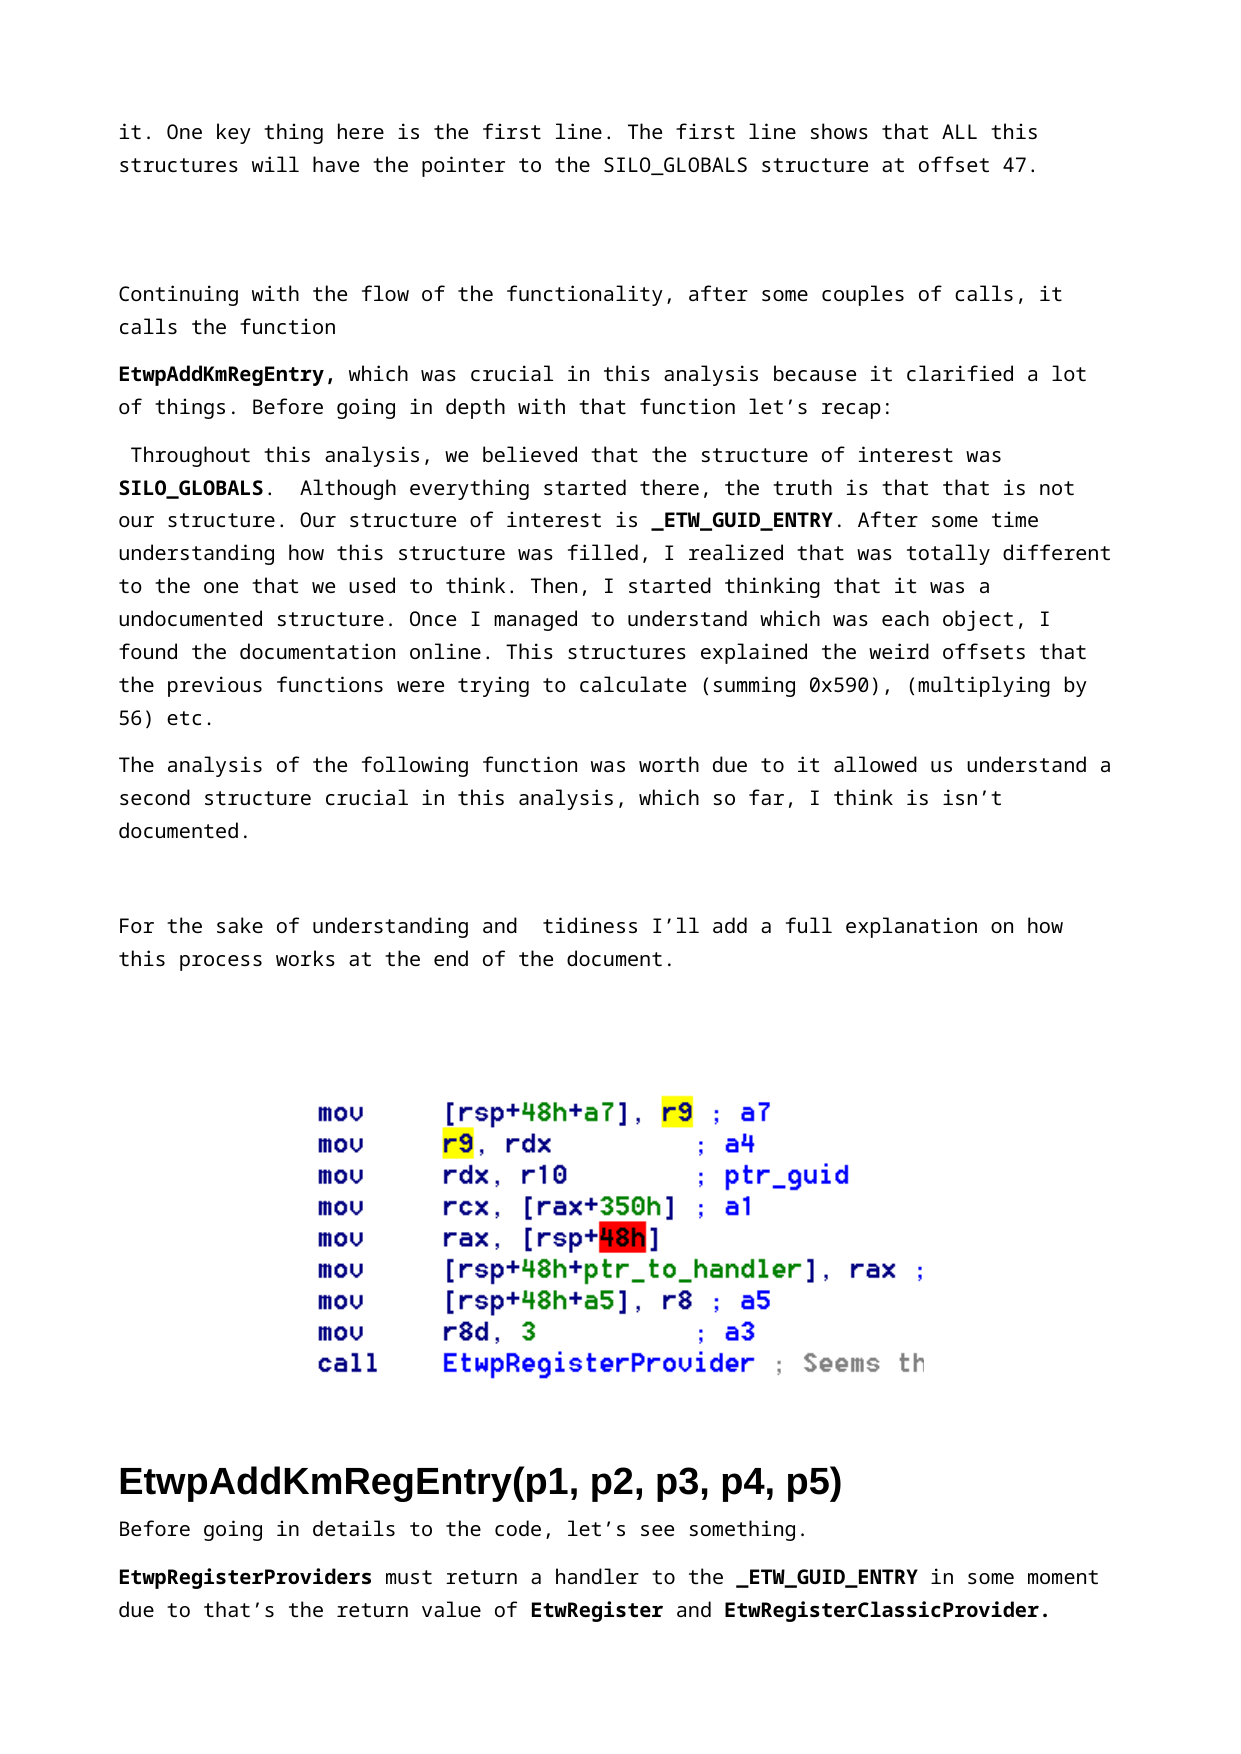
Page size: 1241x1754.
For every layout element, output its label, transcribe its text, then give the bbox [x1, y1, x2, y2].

text EtwpRegisterProviders must return a handler to the _ETW_GUID_ENTRY in some moment due to that’s the return value of EtwRegister and EtwRegisterClassicProvider. [118, 1563, 1122, 1623]
subtitle EtwpAddKmRegEntry(p1, p2, p3, p4, p5) [118, 1459, 1122, 1503]
text Before going in details to the code, let’s see something. [118, 1515, 1122, 1543]
text The analysis of the following function was worth due to it allowed us understand a second structure crucial in this analysis, which so far, I think is isn’t documented. [118, 751, 1122, 845]
text EtwpAddKmRegEntry, which was crucial in this analysis because it clarified a lot of things. Before going in depth with that function let’s recap: [118, 360, 1122, 421]
text it. One key thing here is the first line. The first line shows that ALL this structures will have the pointer to the SILO_GLOBALS structure at offset 47. [118, 118, 1122, 178]
text Continuing with the flow of the functionality, after some couples of calls, it calls the function [118, 280, 1122, 340]
picture [316, 1090, 924, 1380]
text Throughout this analysis, we believed that the structure of interest was SILO_GLOBALS. Although everything started there, the truth is that that is not our structure. Our structure of interest is _ETW_GUID_ENTRY. After some time understanding how this structure was filled, I realized that was totally different to the one that we used to think. Then, I started thinking that it was a undocumented structure. Once I managed to understand which was each object, I found the documentation online. This structures explained the weird offsets that the previous functions were trying to calculate (summing 0x590), (multiplying by 56) etc. [118, 441, 1122, 731]
text For the sake of understanding and tidiness I’ll add a full explanation on how this process works at the end of the document. [118, 912, 1122, 973]
